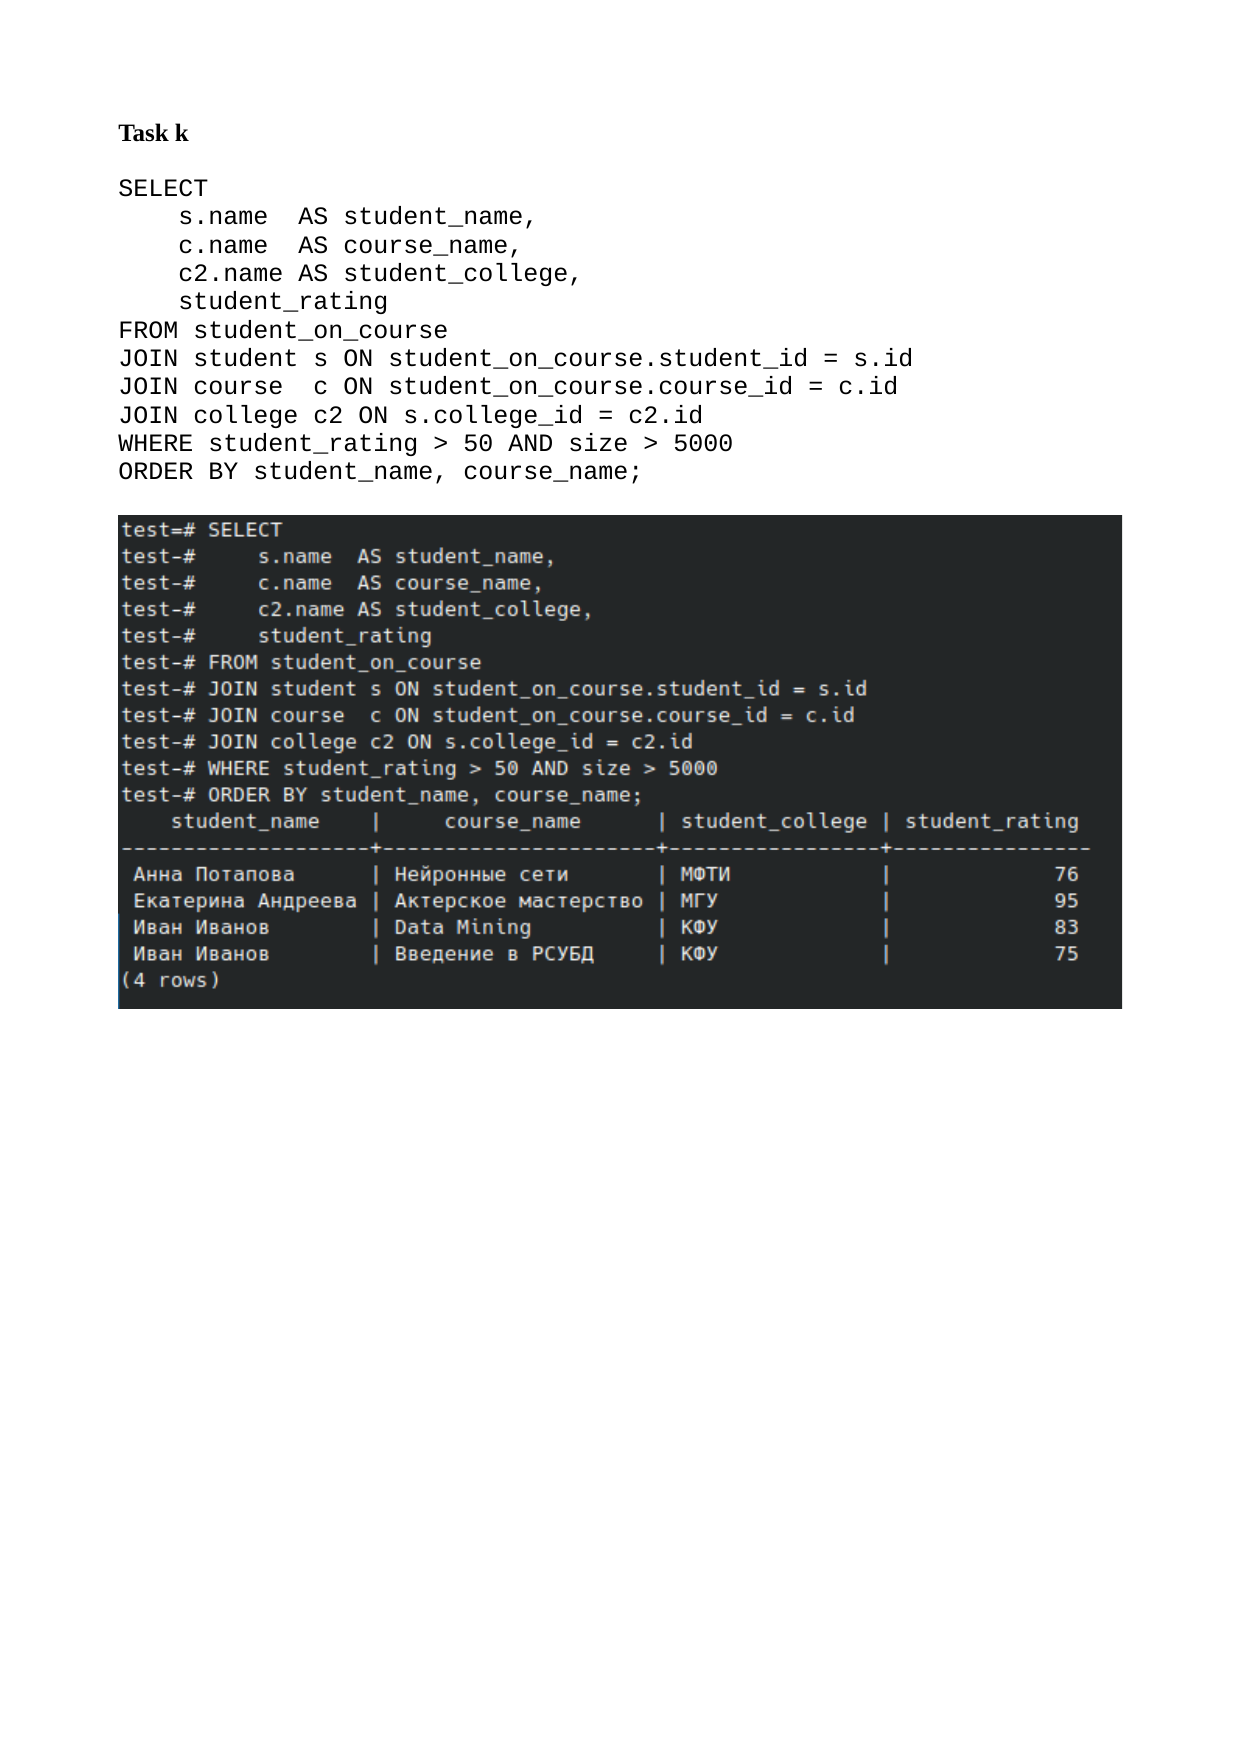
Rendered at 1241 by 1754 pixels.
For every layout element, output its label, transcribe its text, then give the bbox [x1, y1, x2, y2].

text JOIN college c2 ON s.college_id = c2.id [118, 402, 1122, 431]
text s.name AS student_name, [118, 204, 1122, 232]
text c2.name AS student_college, [118, 261, 1122, 289]
text WHERE student_rating > 50 AND size > 5000 [118, 431, 1122, 459]
text FROM student_on_course [118, 317, 1122, 346]
text SELECT [118, 176, 1122, 204]
text c.name AS course_name, [118, 232, 1122, 261]
text JOIN course c ON student_on_course.course_id = c.id [118, 374, 1122, 402]
text ORDER BY student_name, course_name; [118, 459, 1122, 487]
text Task k [118, 118, 1122, 147]
text student_rating [118, 289, 1122, 317]
text JOIN student s ON student_on_course.student_id = s.id [118, 346, 1122, 374]
picture [118, 515, 1123, 1009]
